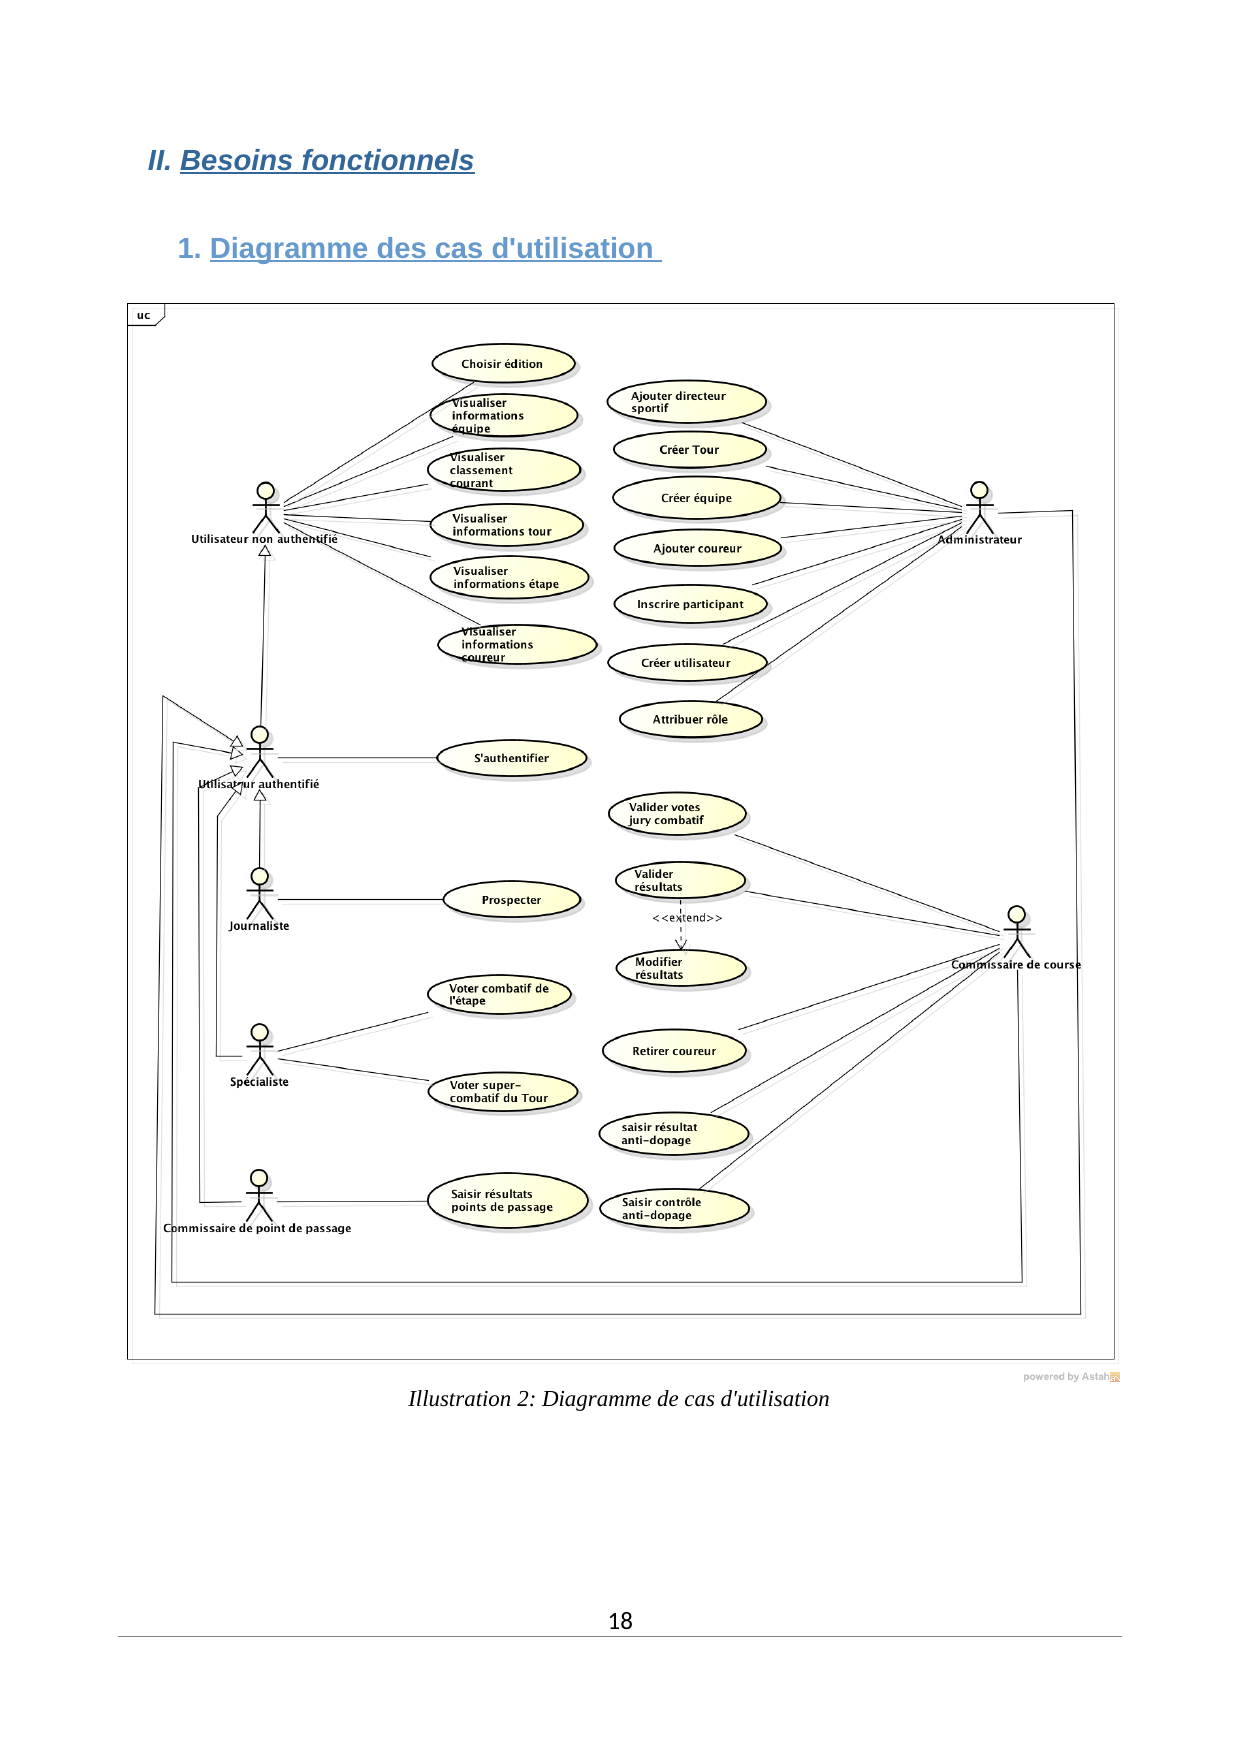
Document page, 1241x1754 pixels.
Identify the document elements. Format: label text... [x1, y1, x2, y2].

subtitle Besoins fonctionnels [148, 143, 1122, 176]
subtitle Diagramme des cas d'utilisation [177, 231, 1122, 265]
text Illustration 2: Diagramme de cas d'utilisation [118, 1385, 1122, 1411]
picture [118, 295, 1123, 1385]
